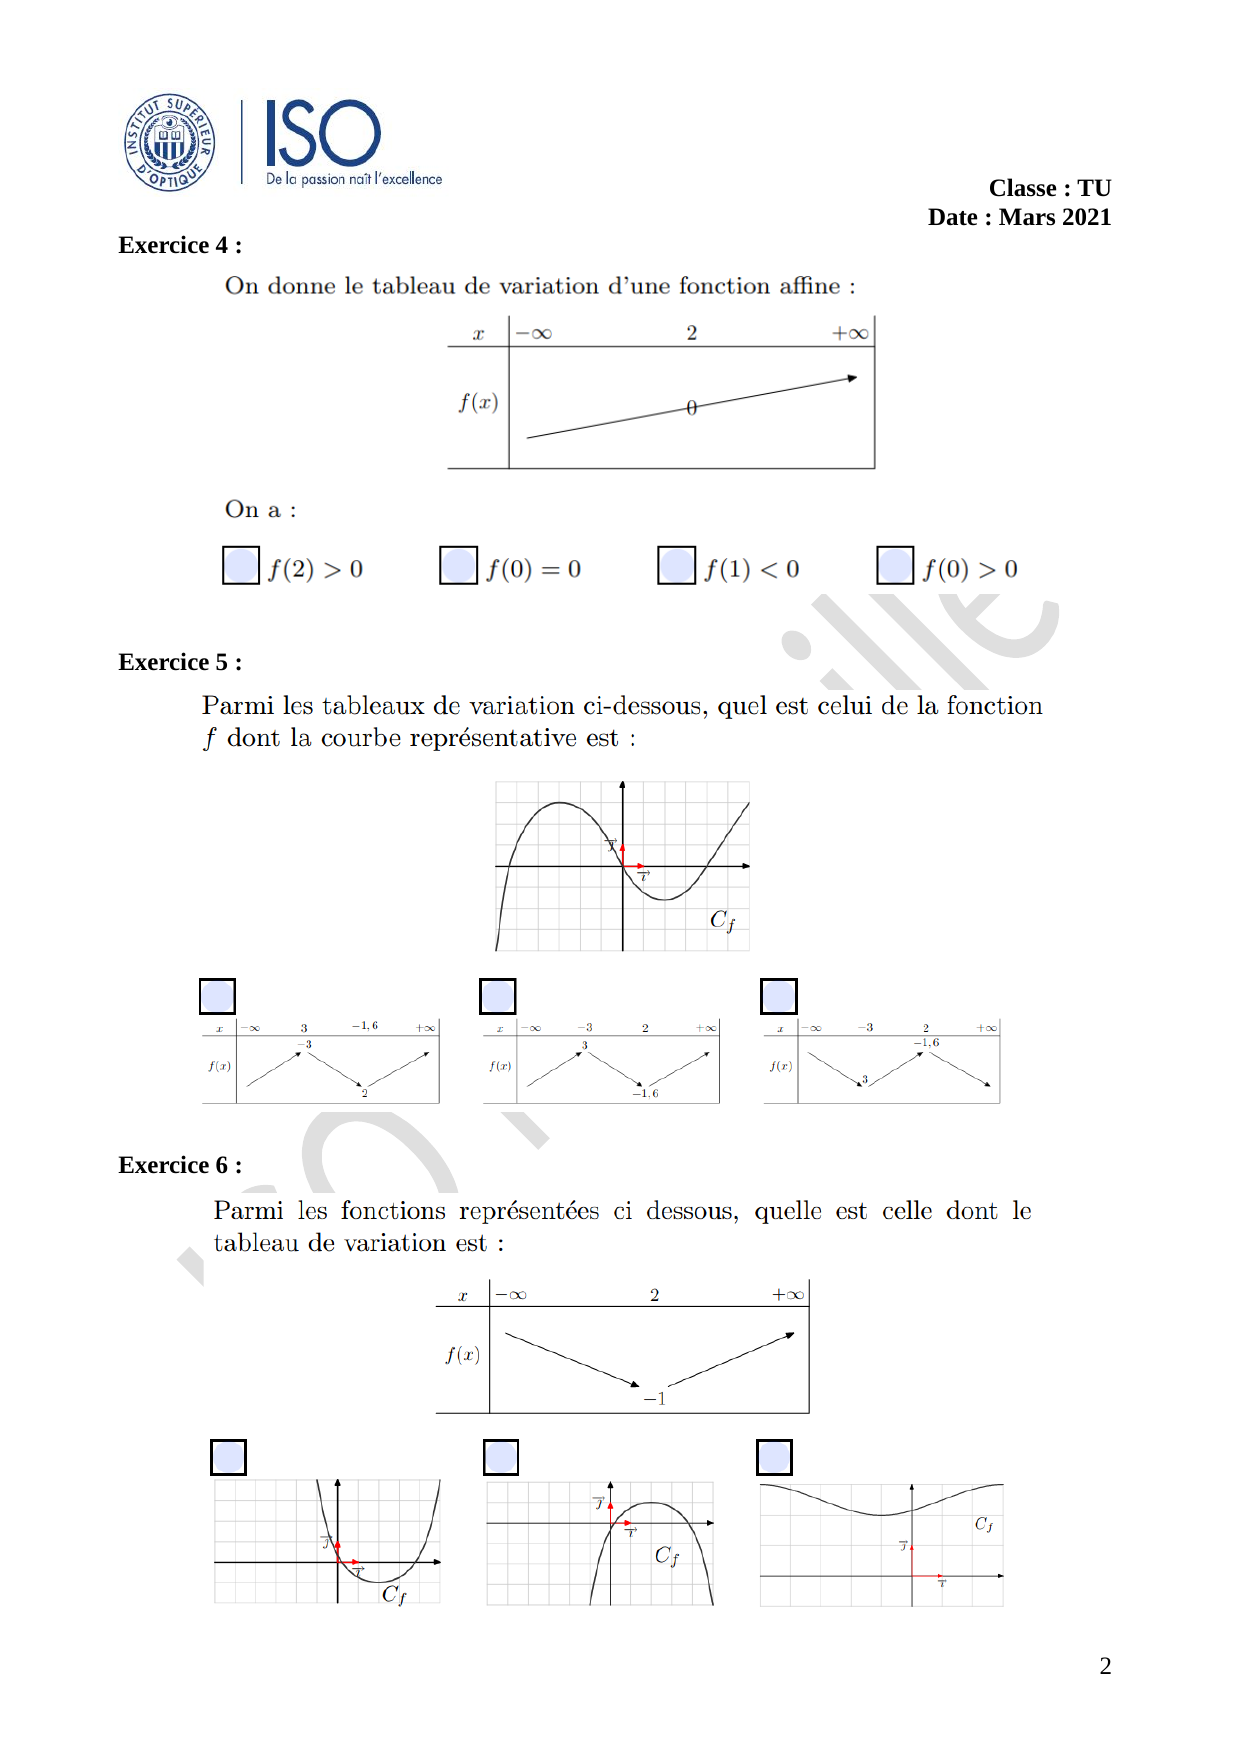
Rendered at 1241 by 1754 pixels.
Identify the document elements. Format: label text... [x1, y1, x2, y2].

picture [213, 273, 1027, 594]
text Exercice 4 : [118, 231, 1122, 259]
text [438, 1151, 1122, 1179]
text [948, 647, 1122, 676]
picture [203, 1193, 1037, 1616]
text Exercice 5 : [118, 647, 881, 676]
text [322, 1151, 432, 1179]
text Exercice 6 : [118, 1151, 306, 1179]
text [880, 647, 949, 676]
picture [192, 690, 1048, 1112]
picture [118, 88, 455, 197]
